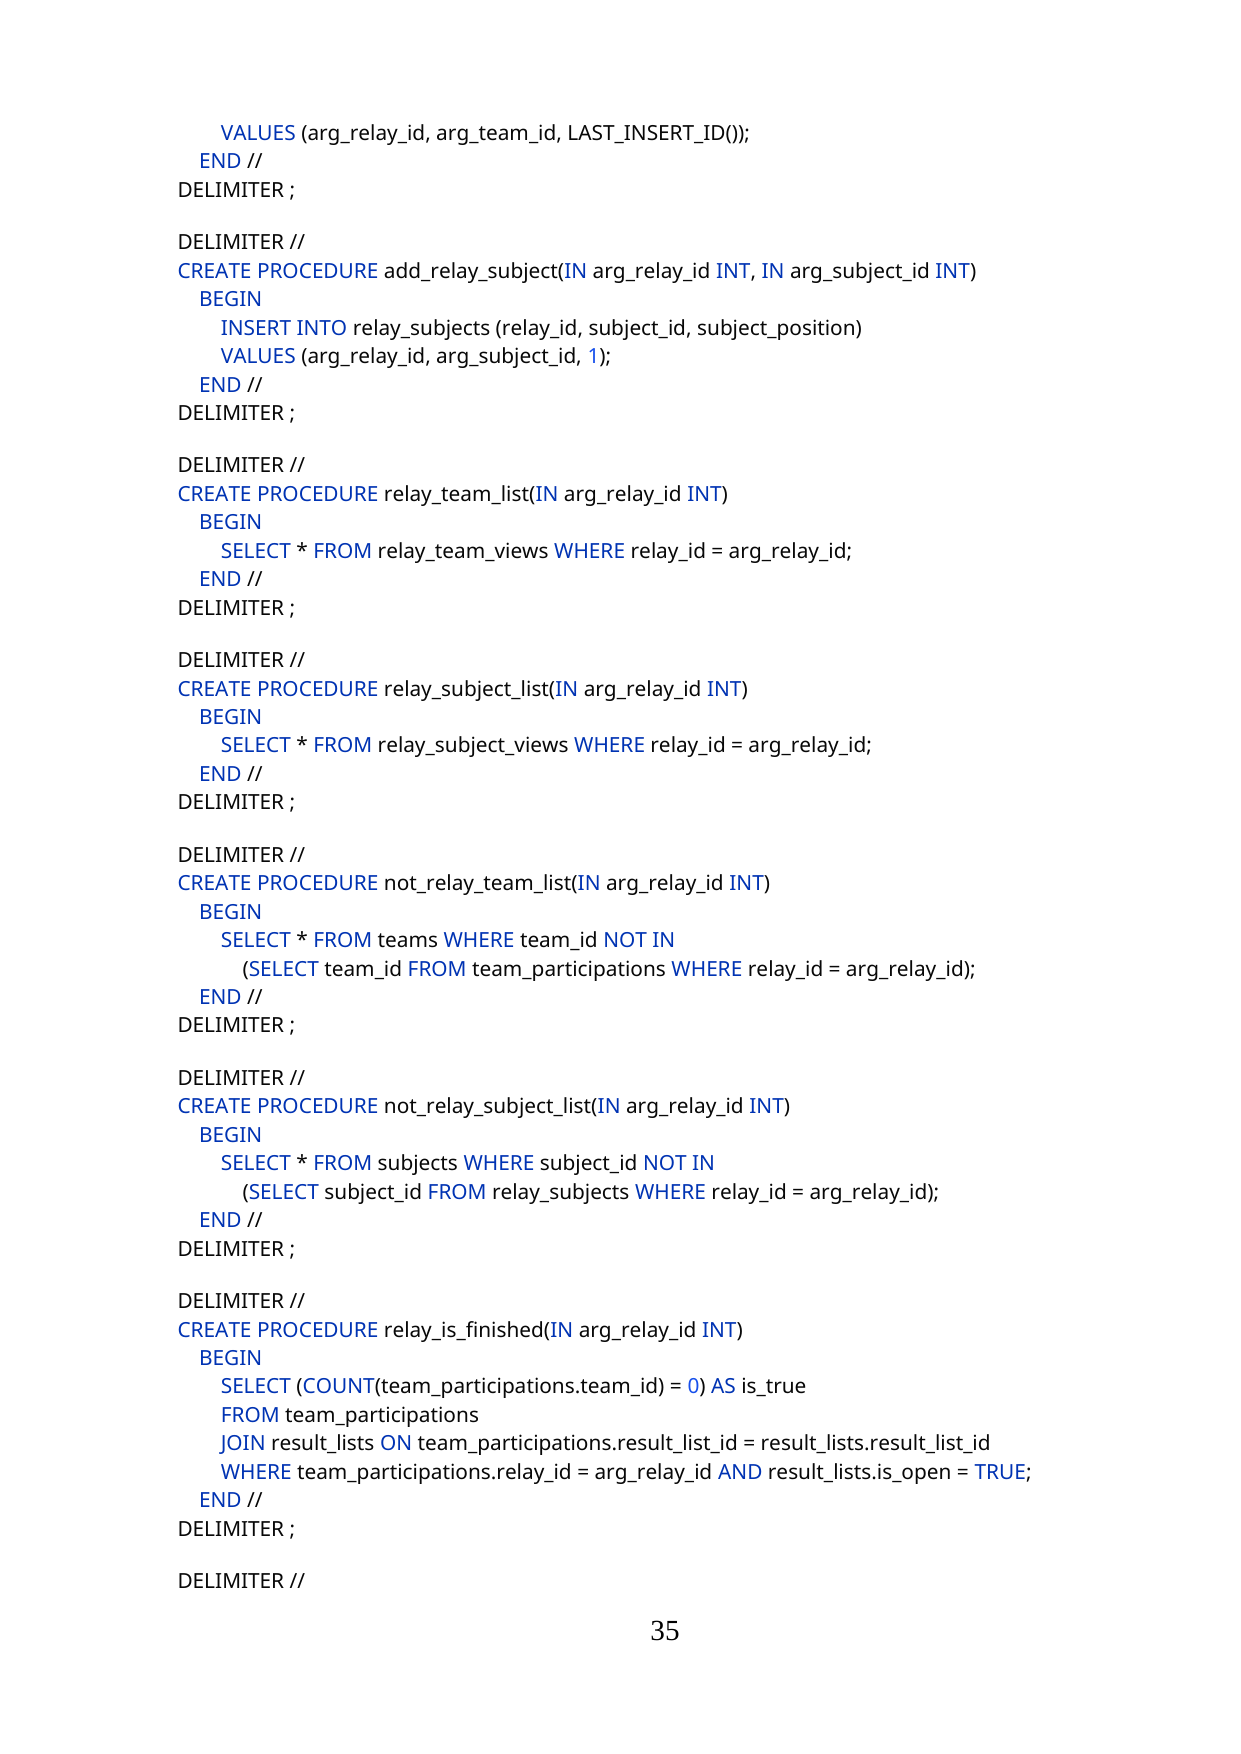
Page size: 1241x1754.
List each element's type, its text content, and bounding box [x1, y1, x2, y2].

text VALUES (arg_relay_id, arg_team_id, LAST_INSERT_ID()); END // DELIMITER ; DELIMITER // CREATE PROCEDURE add_relay_subject(IN arg_relay_id INT, IN arg_subject_id INT) BEGIN INSERT INTO relay_subjects (relay_id, subject_id, subject_position) VALUES (arg_relay_id, arg_subject_id, 1); END // DELIMITER ; DELIMITER // CREATE PROCEDURE relay_team_list(IN arg_relay_id INT) BEGIN SELECT * FROM relay_team_views WHERE relay_id = arg_relay_id; END // DELIMITER ; DELIMITER // CREATE PROCEDURE relay_subject_list(IN arg_relay_id INT) BEGIN SELECT * FROM relay_subject_views WHERE relay_id = arg_relay_id; END // DELIMITER ; DELIMITER // CREATE PROCEDURE not_relay_team_list(IN arg_relay_id INT) BEGIN SELECT * FROM teams WHERE team_id NOT IN (SELECT team_id FROM team_participations WHERE relay_id = arg_relay_id); END // DELIMITER ; DELIMITER // CREATE PROCEDURE not_relay_subject_list(IN arg_relay_id INT) BEGIN SELECT * FROM subjects WHERE subject_id NOT IN (SELECT subject_id FROM relay_subjects WHERE relay_id = arg_relay_id); END // DELIMITER ; DELIMITER // CREATE PROCEDURE relay_is_finished(IN arg_relay_id INT) BEGIN SELECT (COUNT(team_participations.team_id) = 0) AS is_true FROM team_participations JOIN result_lists ON team_participations.result_list_id = result_lists.result_list_id WHERE team_participations.relay_id = arg_relay_id AND result_lists.is_open = TRUE; END // DELIMITER ; DELIMITER // [177, 118, 1152, 1595]
